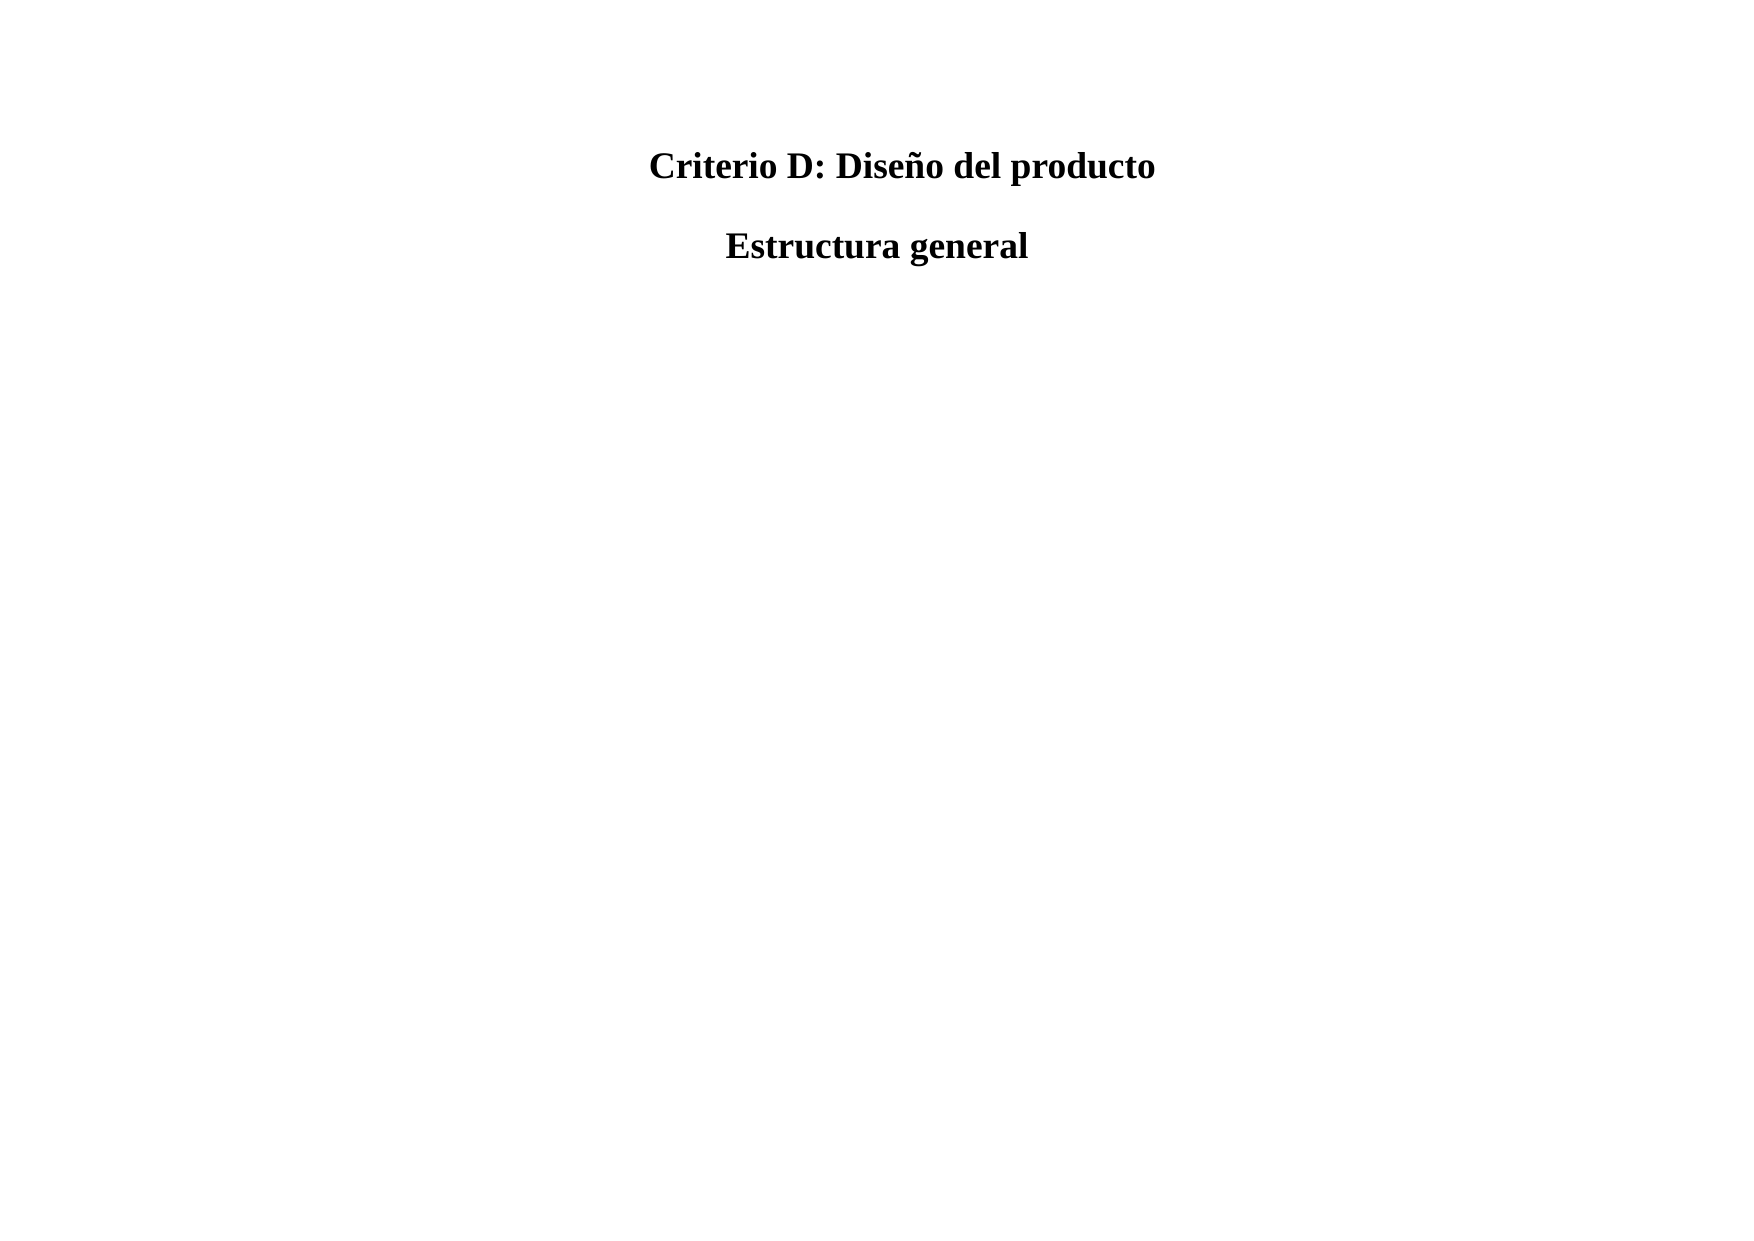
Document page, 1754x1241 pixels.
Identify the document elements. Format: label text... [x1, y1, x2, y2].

subtitle Criterio D: Diseño del producto [118, 143, 1636, 186]
subtitle Estructura general [118, 224, 1636, 267]
